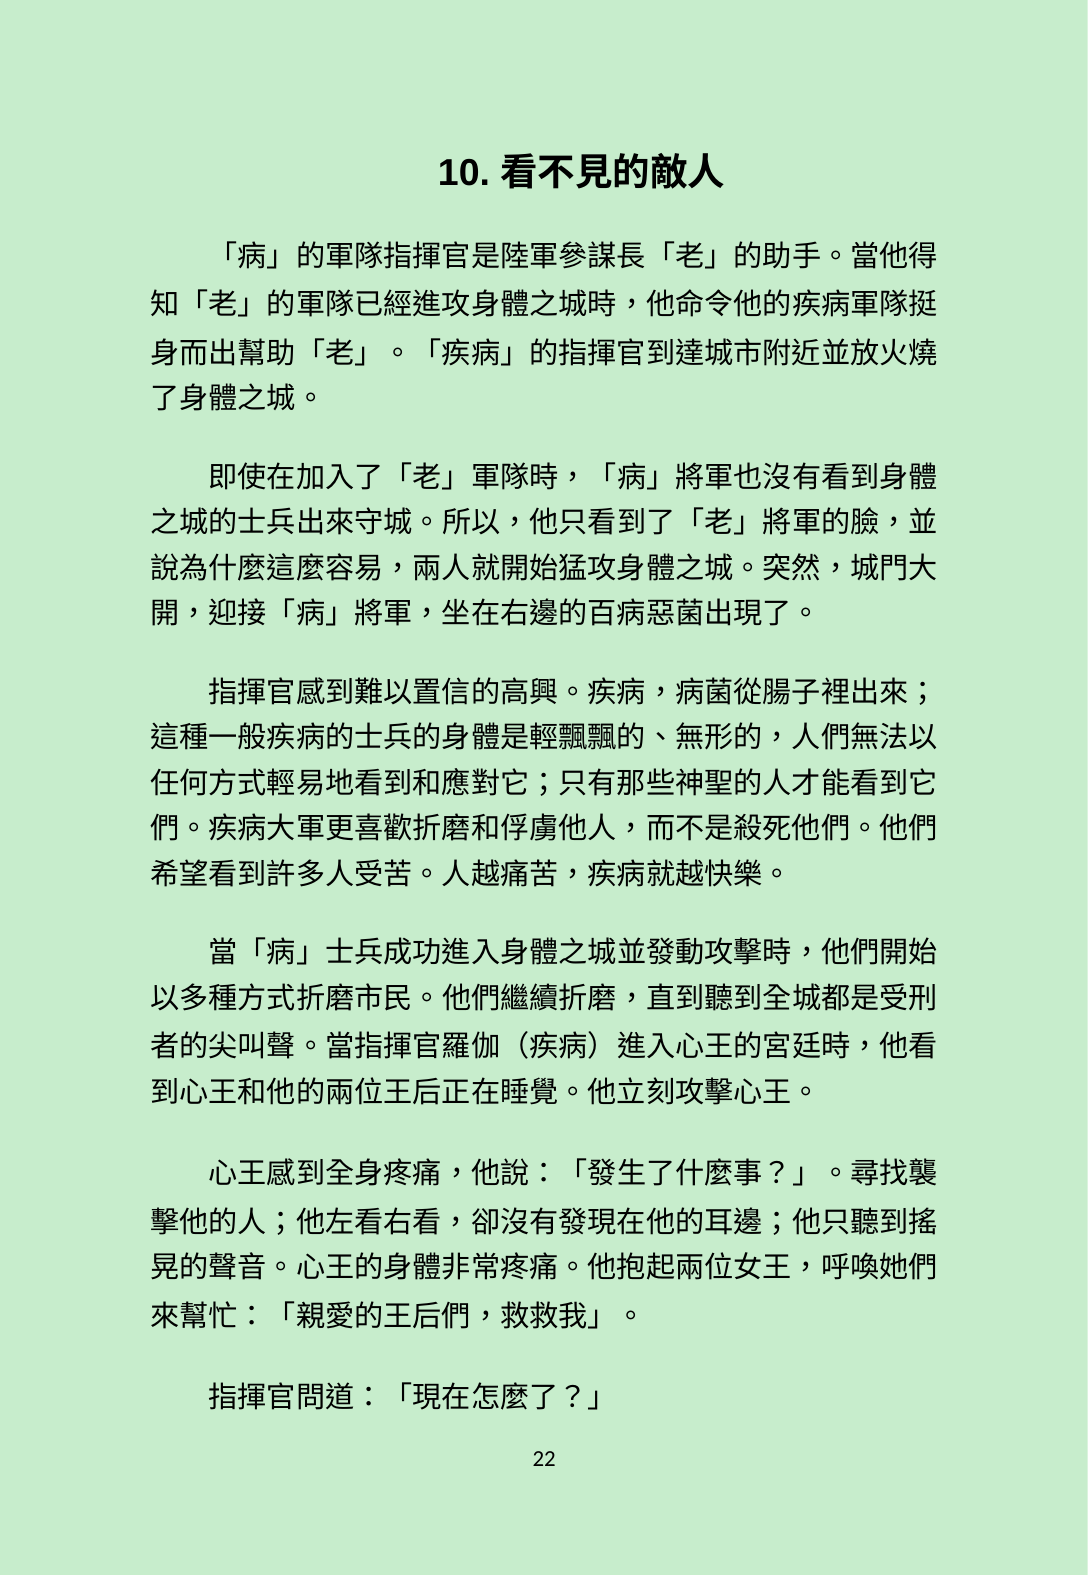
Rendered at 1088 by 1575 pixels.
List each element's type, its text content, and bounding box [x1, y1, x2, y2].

text 指揮官感到難以置信的高興。疾病，病菌從腸子裡出來；這種一般疾病的士兵的身體是輕飄飄的、無形的，人們無法以任何方式輕易地看到和應對它；只有那些神聖的人才能看到它們。疾病大軍更喜歡折磨和俘虜他人，而不是殺死他們。他們希望看到許多人受苦。人越痛苦，疾病就越快樂。 [150, 671, 938, 893]
text 當「病」士兵成功進入身體之城並發動攻擊時，他們開始以多種方式折磨市民。他們繼續折磨，直到聽到全城都是受刑者的尖叫聲。當指揮官羅伽（疾病）進入心王的宮廷時，他看到心王和他的兩位王后正在睡覺。他立刻攻擊心王。 [150, 931, 938, 1111]
text 心王感到全身疼痛，他說：「發生了什麼事？」。尋找襲擊他的人；他左看右看，卻沒有發現在他的耳邊；他只聽到搖晃的聲音。心王的身體非常疼痛。他抱起兩位女王，呼喚她們來幫忙：「親愛的王后們，救救我」。 [150, 1149, 938, 1335]
text 「病」的軍隊指揮官是陸軍參謀長「老」的助手。當他得知「老」的軍隊已經進攻身體之城時，他命令他的疾病軍隊挺身而出幫助「老」。「疾病」的指揮官到達城市附近並放火燒了身體之城。 [150, 232, 938, 417]
text 指揮官問道：「現在怎麼了？」 [150, 1374, 938, 1416]
text 即使在加入了「老」軍隊時，「病」將軍也沒有看到身體之城的士兵出來守城。所以，他只看到了「老」將軍的臉，並說為什麼這麼容易，兩人就開始猛攻身體之城。突然，城門大開，迎接「病」將軍，坐在右邊的百病惡菌出現了。 [150, 456, 938, 632]
subtitle 10. 看不見的敵人 [150, 150, 938, 193]
